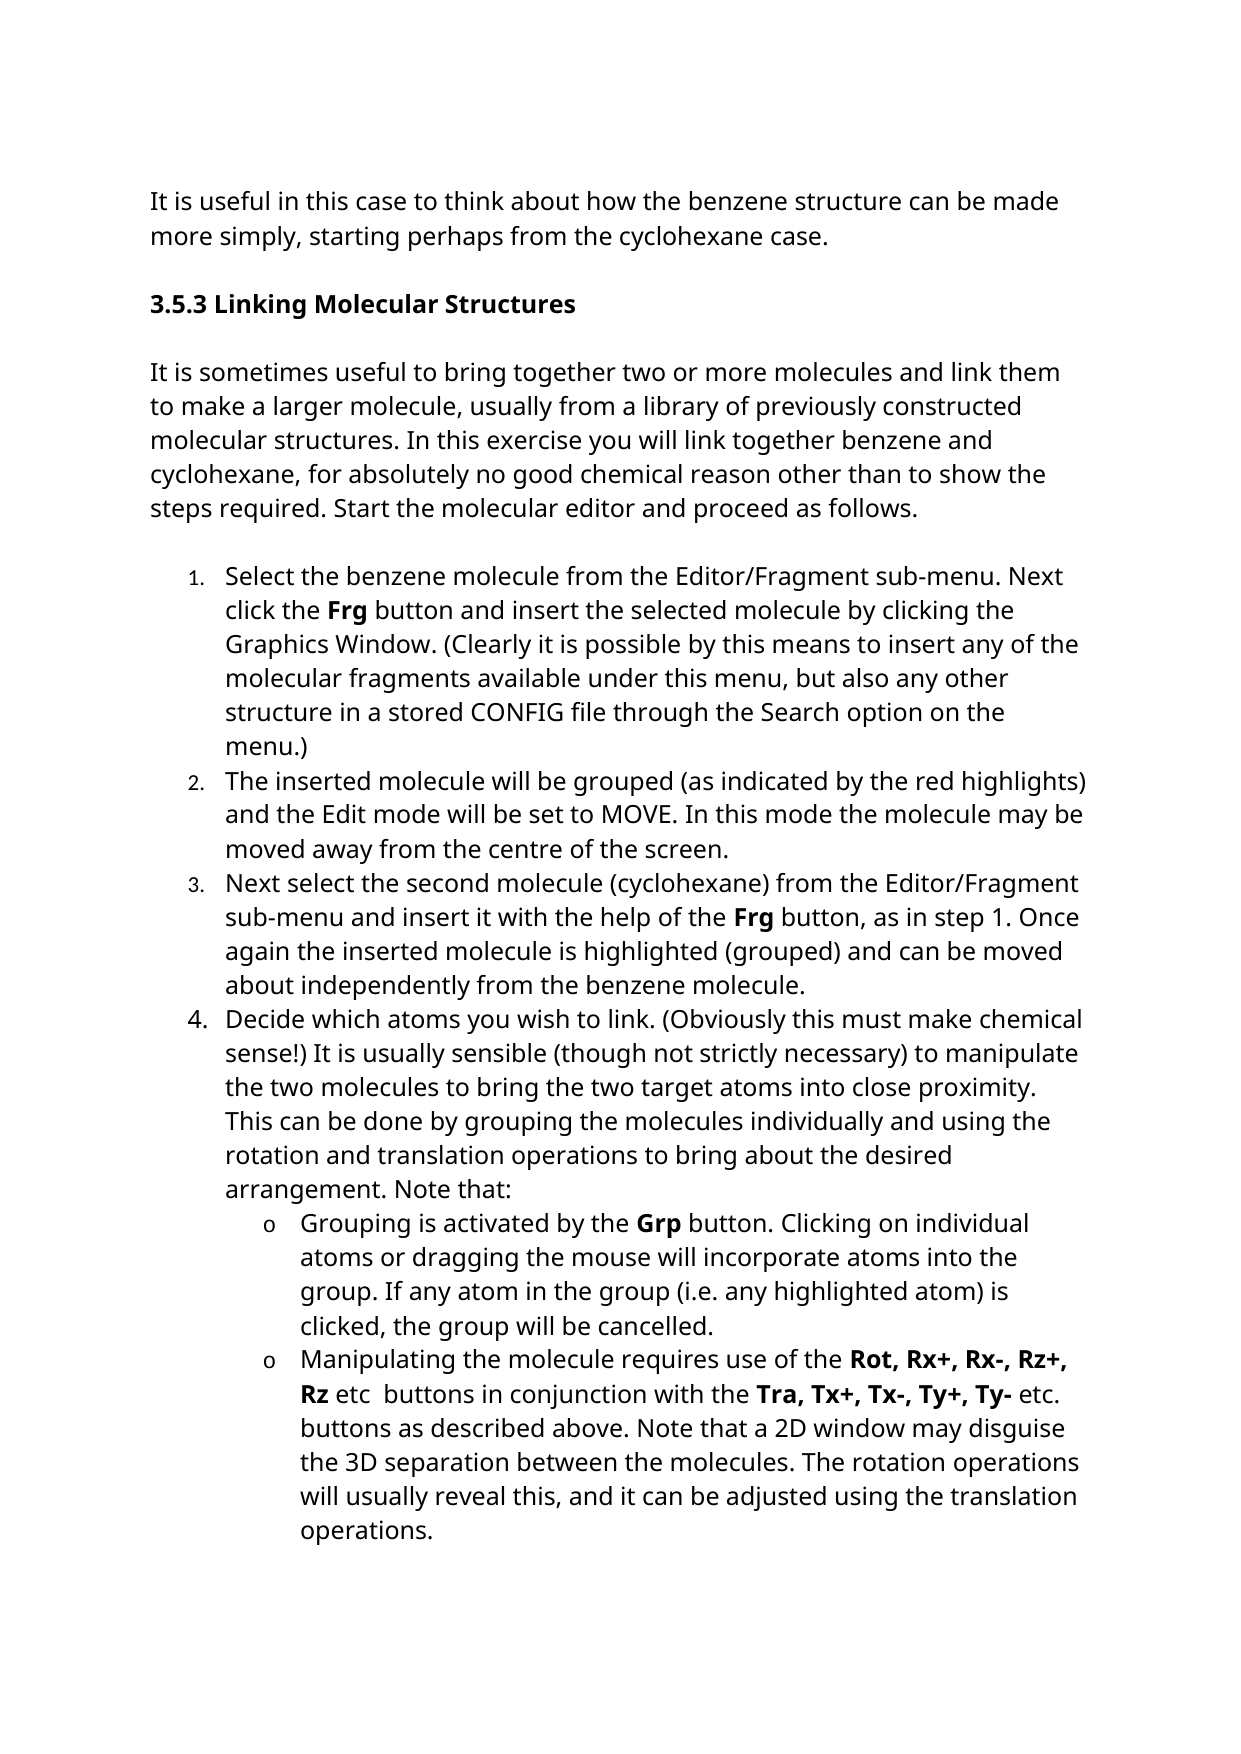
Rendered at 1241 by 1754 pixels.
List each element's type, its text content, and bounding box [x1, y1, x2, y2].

list Next select the second molecule (cyclohexane) from the Editor/Fragment sub-menu and insert it with the help of the Frg button, as in step 1. Once again the inserted molecule is highlighted (grouped) and can be moved about independently from the benzene molecule. [187, 865, 1090, 1002]
list Select the benzene molecule from the Editor/Fragment sub-menu. Next click the Frg button and insert the selected molecule by clicking the Graphics Window. (Clearly it is possible by this means to insert any of the molecular fragments available under this menu, but also any other structure in a stored CONFIG file through the Search option on the menu.) [187, 559, 1090, 763]
list Decide which atoms you wish to link. (Obviously this must make chemical sense!) It is usually sensible (though not strictly necessary) to manipulate the two molecules to bring the two target atoms into close proximity. This can be done by grouping the molecules individually and using the rotation and translation operations to bring about the desired arrangement. Note that: [187, 1002, 1090, 1206]
text It is sometimes useful to bring together two or more molecules and link them to make a larger molecule, usually from a library of previously constructed molecular structures. In this exercise you will link together benzene and cyclohexane, for absolutely no good chemical reason other than to show the steps required. Start the molecular editor and proceed as follows. [150, 354, 1090, 525]
text 3.5.3 Linking Molecular Structures [150, 286, 1090, 320]
text It is useful in this case to think about how the benzene structure can be made more simply, starting perhaps from the cyclohexane case. [150, 184, 1090, 252]
list Manipulating the molecule requires use of the Rot, Rx+, Rx-, Rz+, Rz etc buttons in conjunction with the Tra, Tx+, Tx-, Ty+, Ty- etc. buttons as described above. Note that a 2D window may disguise the 3D separation between the molecules. The rotation operations will usually reveal this, and it can be adjusted using the translation operations. [262, 1342, 1090, 1547]
list Grouping is activated by the Grp button. Clicking on individual atoms or dragging the mouse will incorporate atoms into the group. If any atom in the group (i.e. any highlighted atom) is clicked, the group will be cancelled. [262, 1206, 1090, 1342]
list The inserted molecule will be grouped (as indicated by the red highlights) and the Edit mode will be set to MOVE. In this mode the molecule may be moved away from the centre of the screen. [187, 763, 1090, 865]
